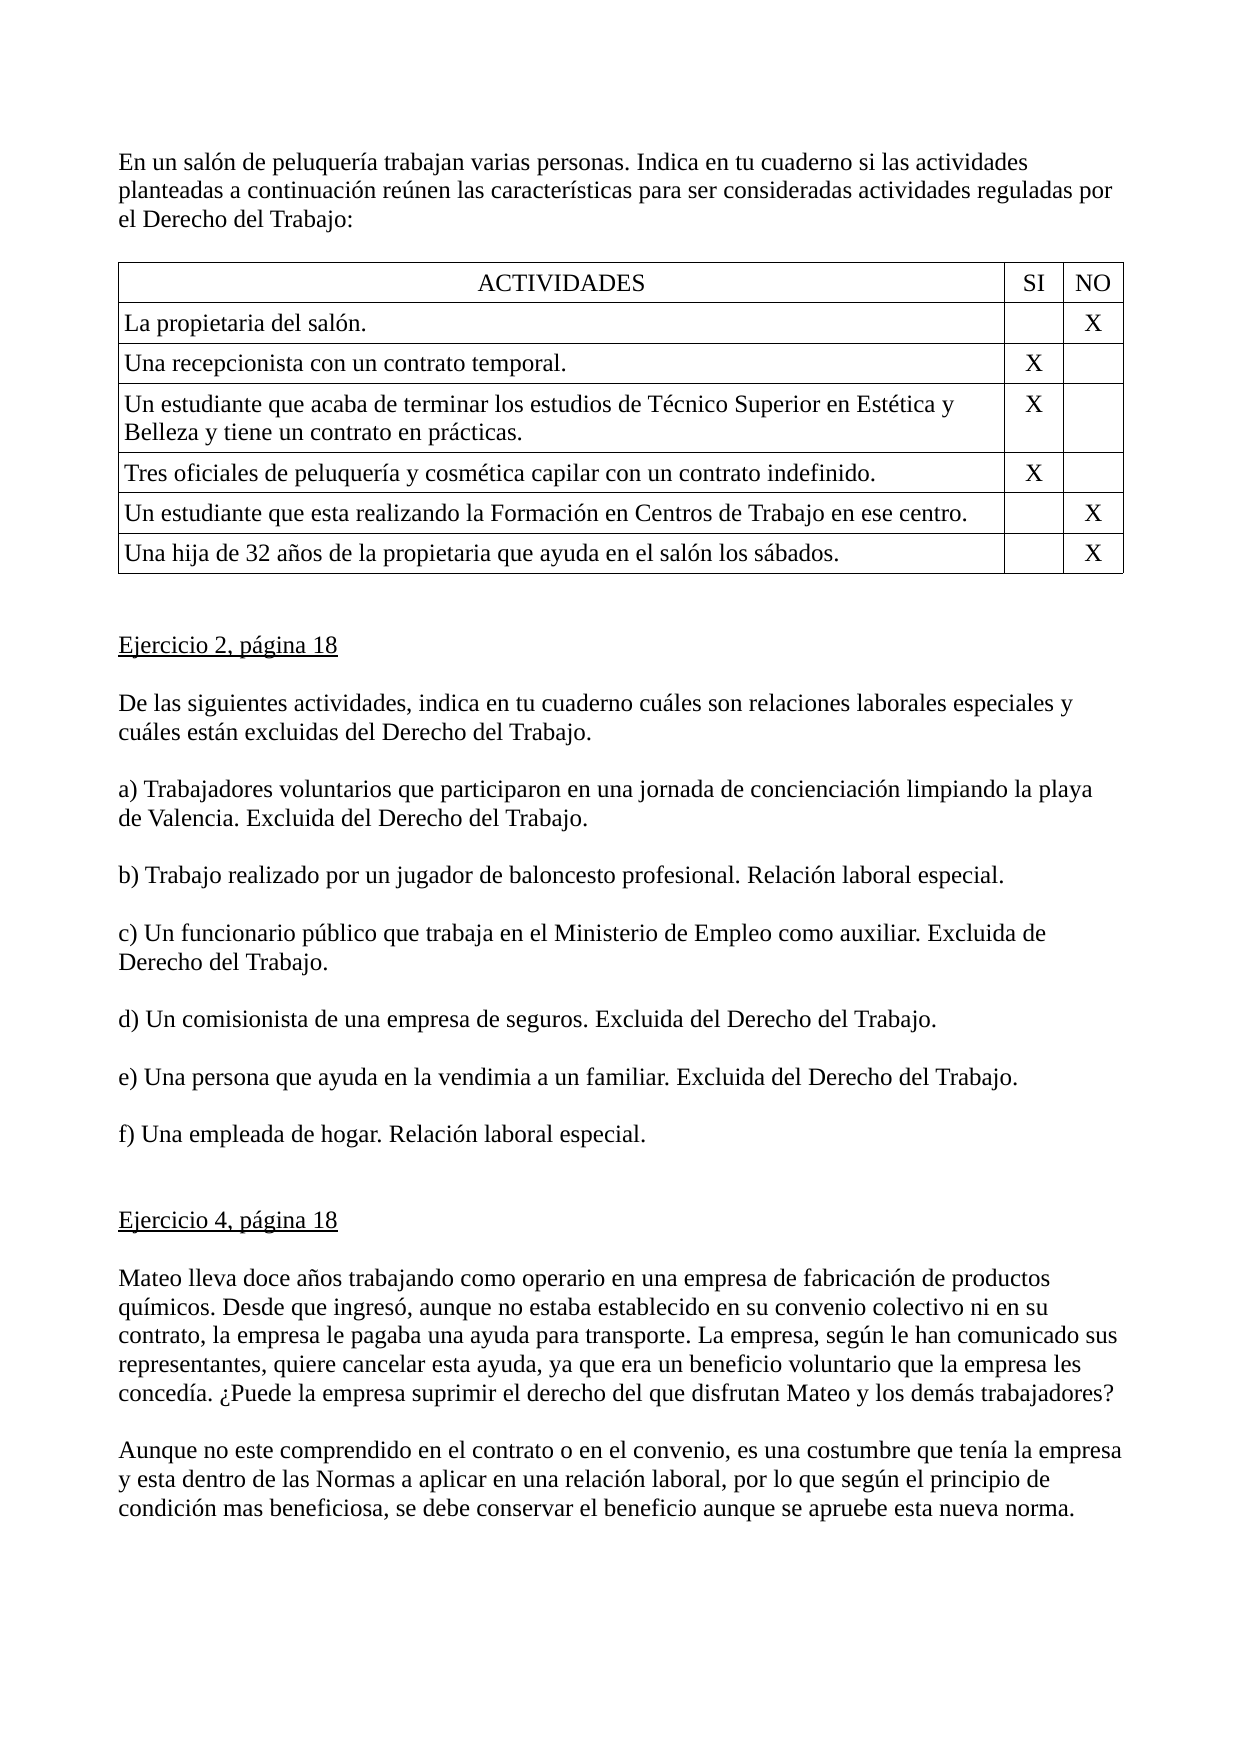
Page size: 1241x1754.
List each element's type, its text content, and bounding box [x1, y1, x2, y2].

table_cell X [1005, 344, 1063, 383]
text e) Una persona que ayuda en la vendimia a un familiar. Excluida del Derecho del Trabajo. [118, 1062, 1122, 1090]
table_cell [1005, 303, 1063, 342]
table_cell Un estudiante que esta realizando la Formación en Centros de Trabajo en ese centro. [119, 493, 1004, 532]
table_cell Una hija de 32 años de la propietaria que ayuda en el salón los sábados. [119, 534, 1004, 573]
text f) Una empleada de hogar. Relación laboral especial. [118, 1119, 1122, 1148]
table_header SI [1005, 263, 1063, 302]
table_cell X [1064, 534, 1123, 573]
text Aunque no este comprendido en el contrato o en el convenio, es una costumbre que tenía la empresa y esta dentro de las Normas a aplicar en una relación laboral, por lo que según el principio de condición mas beneficiosa, se debe conservar el beneficio aunque se apruebe esta nueva norma. [118, 1435, 1122, 1522]
table_cell [1064, 344, 1123, 383]
table_cell X [1064, 493, 1123, 532]
text De las siguientes actividades, indica en tu cuaderno cuáles son relaciones laborales especiales y cuáles están excluidas del Derecho del Trabajo. [118, 688, 1122, 745]
table_cell [1005, 493, 1063, 532]
table_cell [1064, 453, 1123, 492]
text a) Trabajadores voluntarios que participaron en una jornada de concienciación limpiando la playa de Valencia. Excluida del Derecho del Trabajo. [118, 774, 1122, 832]
table_header NO [1064, 263, 1123, 302]
text b) Trabajo realizado por un jugador de baloncesto profesional. Relación laboral especial. [118, 860, 1122, 889]
table_cell X [1005, 453, 1063, 492]
table_header ACTIVIDADES [119, 263, 1004, 302]
table_cell Tres oficiales de peluquería y cosmética capilar con un contrato indefinido. [119, 453, 1004, 492]
text Ejercicio 4, página 18 [118, 1205, 1122, 1234]
table_cell Un estudiante que acaba de terminar los estudios de Técnico Superior en Estética y Belleza y tiene un contrato en prácticas. [119, 384, 1004, 452]
table_cell [1064, 384, 1123, 452]
text d) Un comisionista de una empresa de seguros. Excluida del Derecho del Trabajo. [118, 1004, 1122, 1033]
table_cell X [1005, 384, 1063, 452]
text Ejercicio 2, página 18 [118, 630, 1122, 659]
text c) Un funcionario público que trabaja en el Ministerio de Empleo como auxiliar. Excluida de Derecho del Trabajo. [118, 918, 1122, 975]
table_cell X [1064, 303, 1123, 342]
text En un salón de peluquería trabajan varias personas. Indica en tu cuaderno si las actividades planteadas a continuación reúnen las características para ser consideradas actividades reguladas por el Derecho del Trabajo: [118, 147, 1122, 233]
text Mateo lleva doce años trabajando como operario en una empresa de fabricación de productos químicos. Desde que ingresó, aunque no estaba establecido en su convenio colectivo ni en su contrato, la empresa le pagaba una ayuda para transporte. La empresa, según le han comunicado sus representantes, quiere cancelar esta ayuda, ya que era un beneficio voluntario que la empresa les concedía. ¿Puede la empresa suprimir el derecho del que disfrutan Mateo y los demás trabajadores? [118, 1263, 1122, 1407]
table_cell [1005, 534, 1063, 573]
table_cell La propietaria del salón. [119, 303, 1004, 342]
table_cell Una recepcionista con un contrato temporal. [119, 344, 1004, 383]
